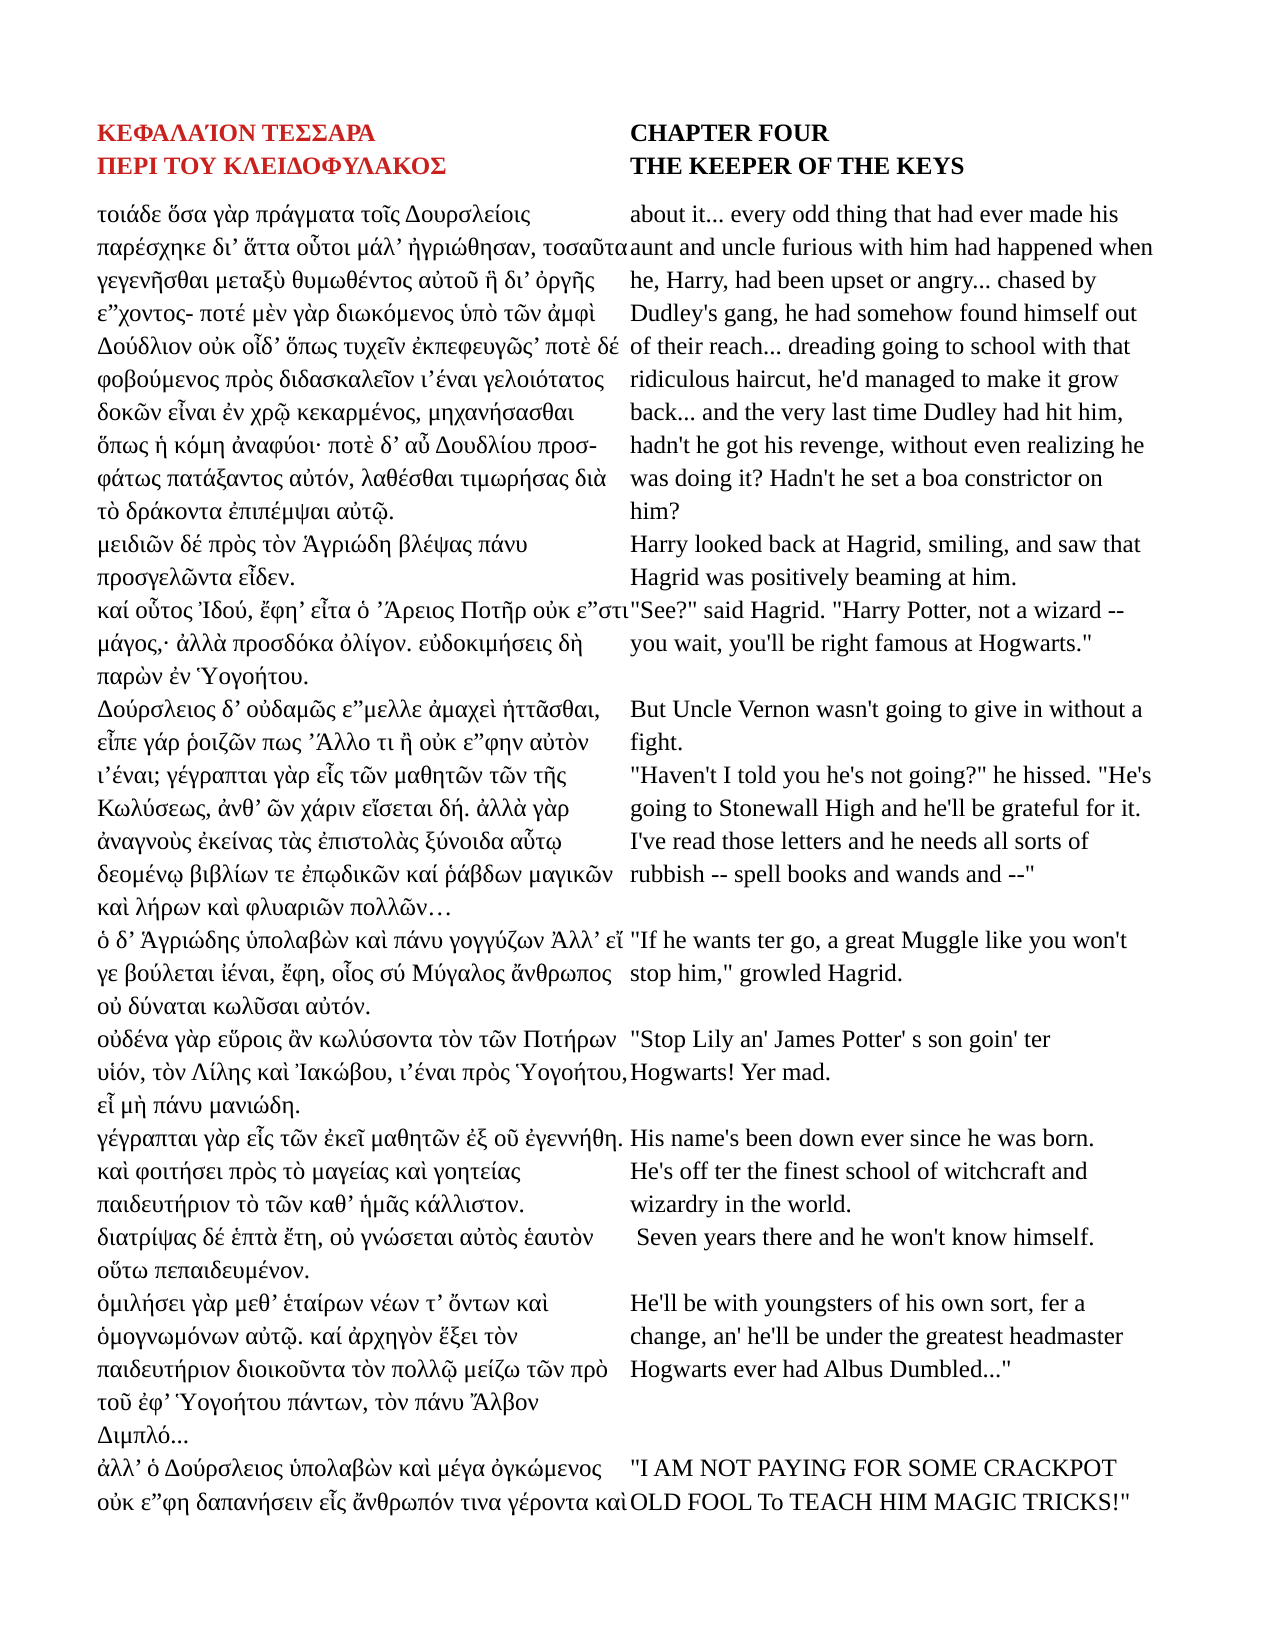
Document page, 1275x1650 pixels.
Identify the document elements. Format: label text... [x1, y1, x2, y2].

table_cell ὁμιλήσει γὰρ μεθ’ ἑταίρων νέων τ’ ὄντων καὶ ὁμογνωμόνων αὐτῷ. καί ἀρχηγὸν ἕξει τὸν παιδευτήριον διοικοῦντα τὸν πολλῷ μείζω τῶν πρὸ τοῦ ἐφ’ Ὑογοήτου πάντων, τὸν πάνυ Ἄλβον Διμπλό... [97, 1289, 630, 1453]
table_cell καί οὗτος Ἰδού, ἔφη’ εἶτα ὁ ’Άρειος Ποτῆρ οὐκ ε”στι μάγος,· ἀλλὰ προσδόκα ὀλίγον. εὐδοκιμήσεις δὴ παρὼν ἐν Ὑογοήτου. [97, 595, 630, 694]
table_cell διατρίψας δέ ἑπτὰ ἔτη, οὐ γνώσεται αὐτὸς ἑαυτὸν οὕτω πεπαιδευμένον. [97, 1223, 630, 1288]
table_cell γέγραπται γὰρ εἷς τῶν ἐκεῖ μαθητῶν ἐξ οῦ ἐγεννήθη. [97, 1123, 630, 1156]
table_cell He's off ter the finest school of witchcraft and wizardry in the world. [630, 1156, 1156, 1222]
table_cell "I AM NOT PAYING FOR SOME CRACKPOT OLD FOOL To TEACH HIM MAGIC TRICKS!" [630, 1454, 1156, 1519]
table_cell ὁ δ’ Ἁγριώδης ὑπολαβὼν καὶ πάνυ γογγύζων Ἀλλ’ εἴ γε βούλεται ἰέναι, ἔφη, οἷος σύ Μύγαλος ἄνθρωπος οὐ δύναται κωλῦσαι αὐτόν. [97, 925, 630, 1024]
table_cell But Uncle Vernon wasn't going to give in without a fight. "Haven't I told you he's not going?" he hissed. "He's going to Stonewall High and he'll be grateful for it. I've read those letters and he needs all sorts of rubbish -- spell books and wands and --" [630, 694, 1156, 925]
table_cell τοιάδε ὅσα γὰρ πράγματα τοῖς Δουρσλείοις παρέσχηκε δι’ ἅττα οὗτοι μάλ’ ἠγριώθησαν, τοσαῦτα γεγενῆσθαι μεταξὺ θυμωθέντος αὐτοῦ ἣ δι’ ὀργῆς ε”χοντος- ποτέ μὲν γὰρ διωκόμενος ὑπὸ τῶν ἀμφὶ Δούδλιον οὐκ οἶδ’ ὅπως τυχεῖν ἐκπεφευγῶς’ ποτὲ δέ φοβούμενος πρὸς διδασκαλεῖον ι’έναι γελοιότατος δοκῶν εἶναι ἐν χρῷ κεκαρμένος, μηχανήσασθαι ὅπως ἡ κόμη ἀναφύοι· ποτὲ δ’ αὖ Δουδλίου προσ-φάτως πατάξαντος αὐτόν, λαθέσθαι τιμωρήσας διὰ τὸ δράκοντα ἐπιπέμψαι αὐτῷ. [97, 199, 630, 529]
table_cell Harry looked back at Hagrid, smiling, and saw that Hagrid was positively beaming at him. [630, 529, 1156, 595]
table_cell "See?" said Hagrid. "Harry Potter, not a wizard -- you wait, you'll be right famous at Hogwarts." [630, 595, 1156, 694]
table_cell οὐδένα γὰρ εὕροις ἂν κωλύσοντα τὸν τῶν Ποτήρων υἱόν, τὸν Λίλης καὶ Ἰακώβου, ι’έναι πρὸς Ὑογοήτου, εἷ μὴ πάνυ μανιώδη. [97, 1024, 630, 1123]
table_cell His name's been down ever since he was born. [630, 1123, 1156, 1156]
table_cell "Stop Lily an' James Potter' s son goin' ter Hogwarts! Yer mad. [630, 1024, 1156, 1123]
table_cell He'll be with youngsters of his own sort, fer a change, an' he'll be under the greatest headmaster Hogwarts ever had Albus Dumbled..." [630, 1289, 1156, 1453]
table_cell "If he wants ter go, a great Muggle like you won't stop him," growled Hagrid. [630, 925, 1156, 1024]
table_cell μειδιῶν δέ πρὸς τὸν Ἁγριώδη βλέψας πάνυ προσγελῶντα εἶδεν. [97, 529, 630, 595]
table_cell Δούρσλειος δ’ οὐδαμῶς ε”μελλε ἀμαχεὶ ἡττᾶσθαι, εἶπε γάρ ῥοιζῶν πως ’Άλλο τι ἢ οὐκ ε”φην αὐτὸν ι’έναι; γέγραπται γὰρ εἷς τῶν μαθητῶν τῶν τῆς Κωλύσεως, ἀνθ’ ῶν χάριν εἴσεται δή. ἀλλὰ γὰρ ἀναγνοὺς ἐκείνας τὰς ἐπιστολὰς ξύνοιδα αὗτῳ δεομένῳ βιβλίων τε ἐπῳδικῶν καί ῥάβδων μαγικῶν καὶ λήρων καὶ φλυαριῶν πολλῶν… [97, 694, 630, 925]
table_cell καὶ φοιτήσει πρὸς τὸ μαγείας καὶ γοητείας παιδευτήριον τὸ τῶν καθ’ ἡμᾶς κάλλιστον. [97, 1156, 630, 1222]
table_header CHAPTER FOUR THE KEEPER OF THE KEYS [630, 118, 1156, 199]
table_header ΚΕΦΑΛΑΊΟΝ ΤΕΣΣΑΡΑ ΠΕΡΙ ΤΟΥ ΚΛΕΙΔΟΦΥΛΑΚΟΣ [97, 118, 630, 199]
table_cell about it... every odd thing that had ever made his aunt and uncle furious with him had happened when he, Harry, had been upset or angry... chased by Dudley's gang, he had somehow found himself out of their reach... dreading going to school with that ridiculous haircut, he'd managed to make it grow back... and the very last time Dudley had hit him, hadn't he got his revenge, without even realizing he was doing it? Hadn't he set a boa constrictor on him? [630, 199, 1156, 529]
table_cell ἀλλ’ ὁ Δούρσλειος ὑπολαβὼν καὶ μέγα ὀγκώμενος οὐκ ε”φη δαπανήσειν εἷς ἄνθρωπόν τινα γέροντα καὶ [97, 1454, 630, 1519]
table_cell Seven years there and he won't know himself. [630, 1223, 1156, 1288]
